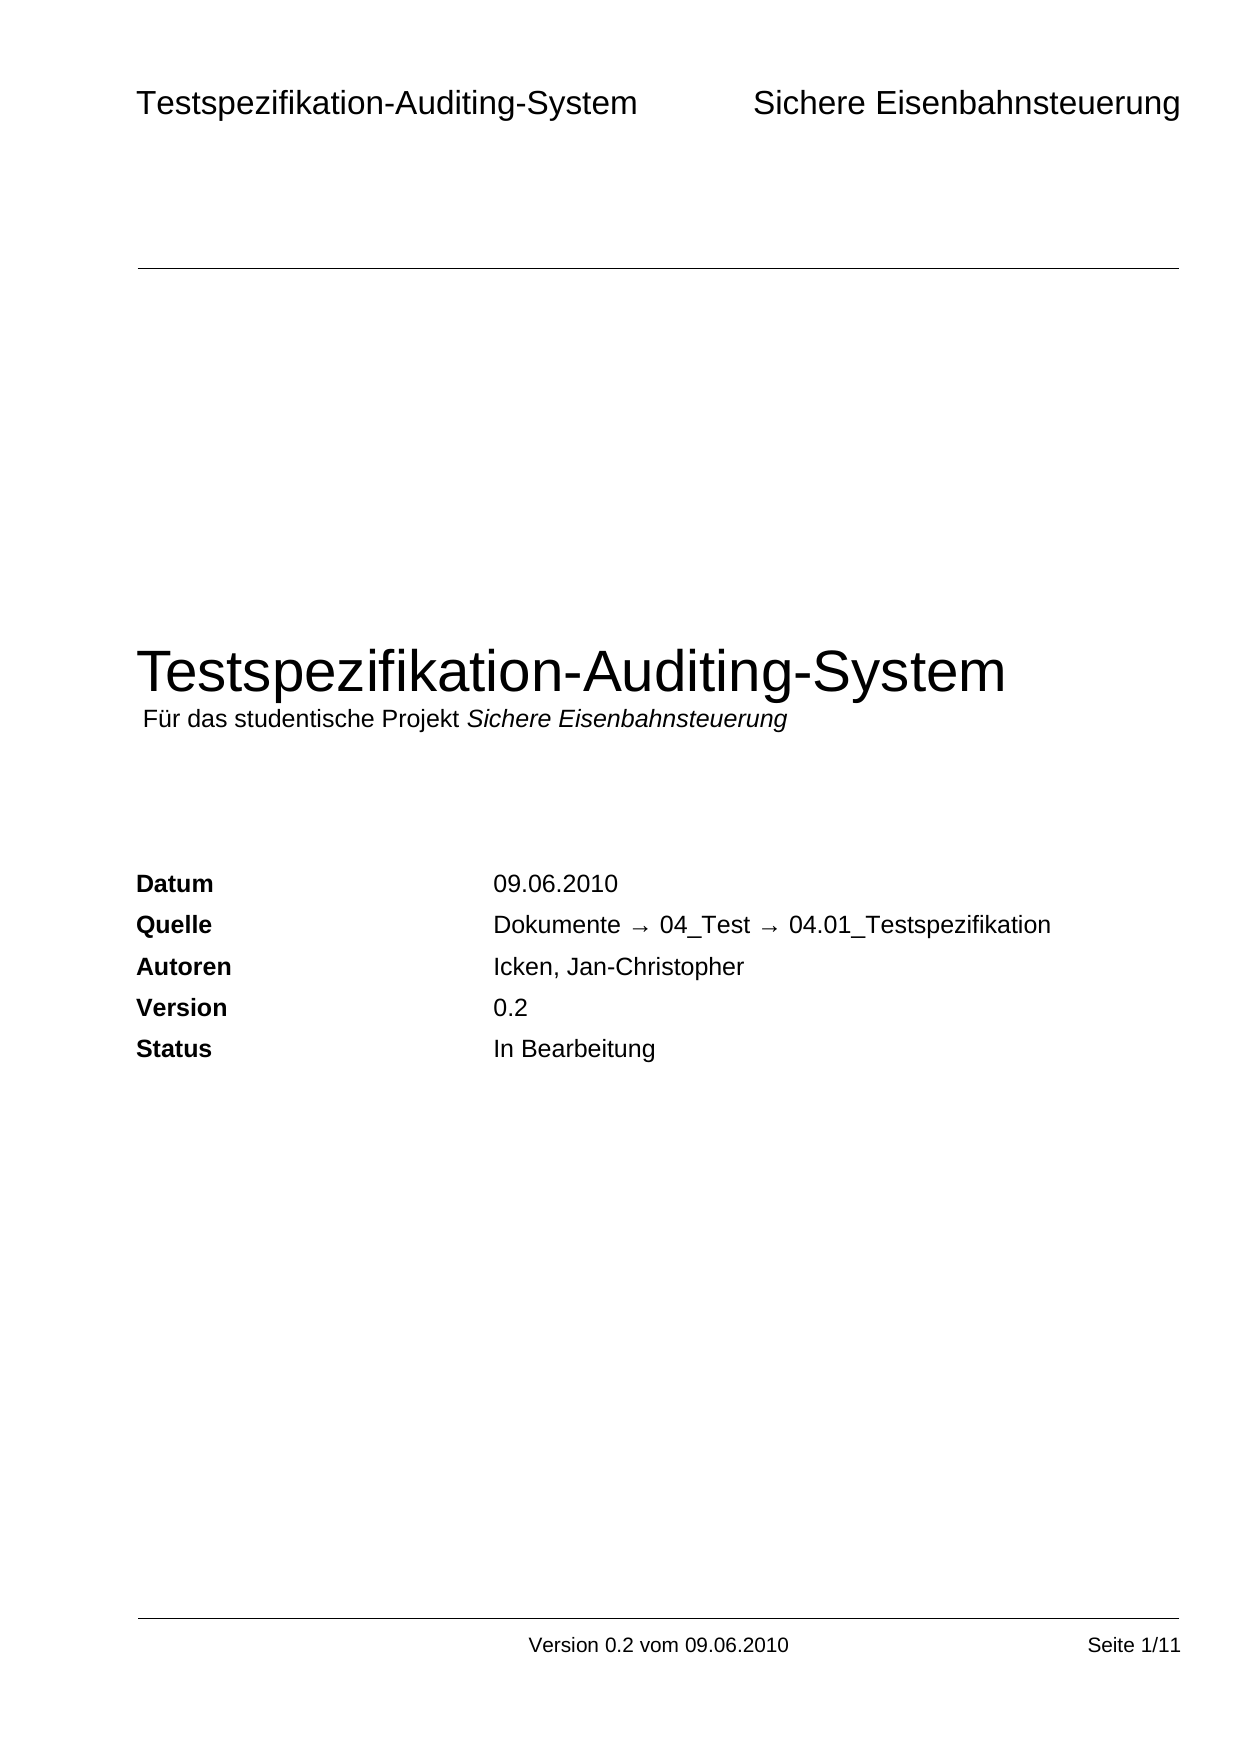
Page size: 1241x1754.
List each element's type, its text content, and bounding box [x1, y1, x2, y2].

title Testspezifikation-Auditing-System [136, 637, 1181, 704]
text Autoren Icken, Jan-Christopher [136, 952, 1181, 980]
text Für das studentische Projekt Sichere Eisenbahnsteuerung [136, 704, 1181, 733]
text Quelle Dokumente → 04_Test → 04.01_Testspezifikation [136, 910, 1181, 939]
text Version 0.2 [136, 993, 1181, 1022]
text Status In Bearbeitung [136, 1034, 1181, 1063]
text Datum 09.06.2010 [136, 869, 1181, 898]
